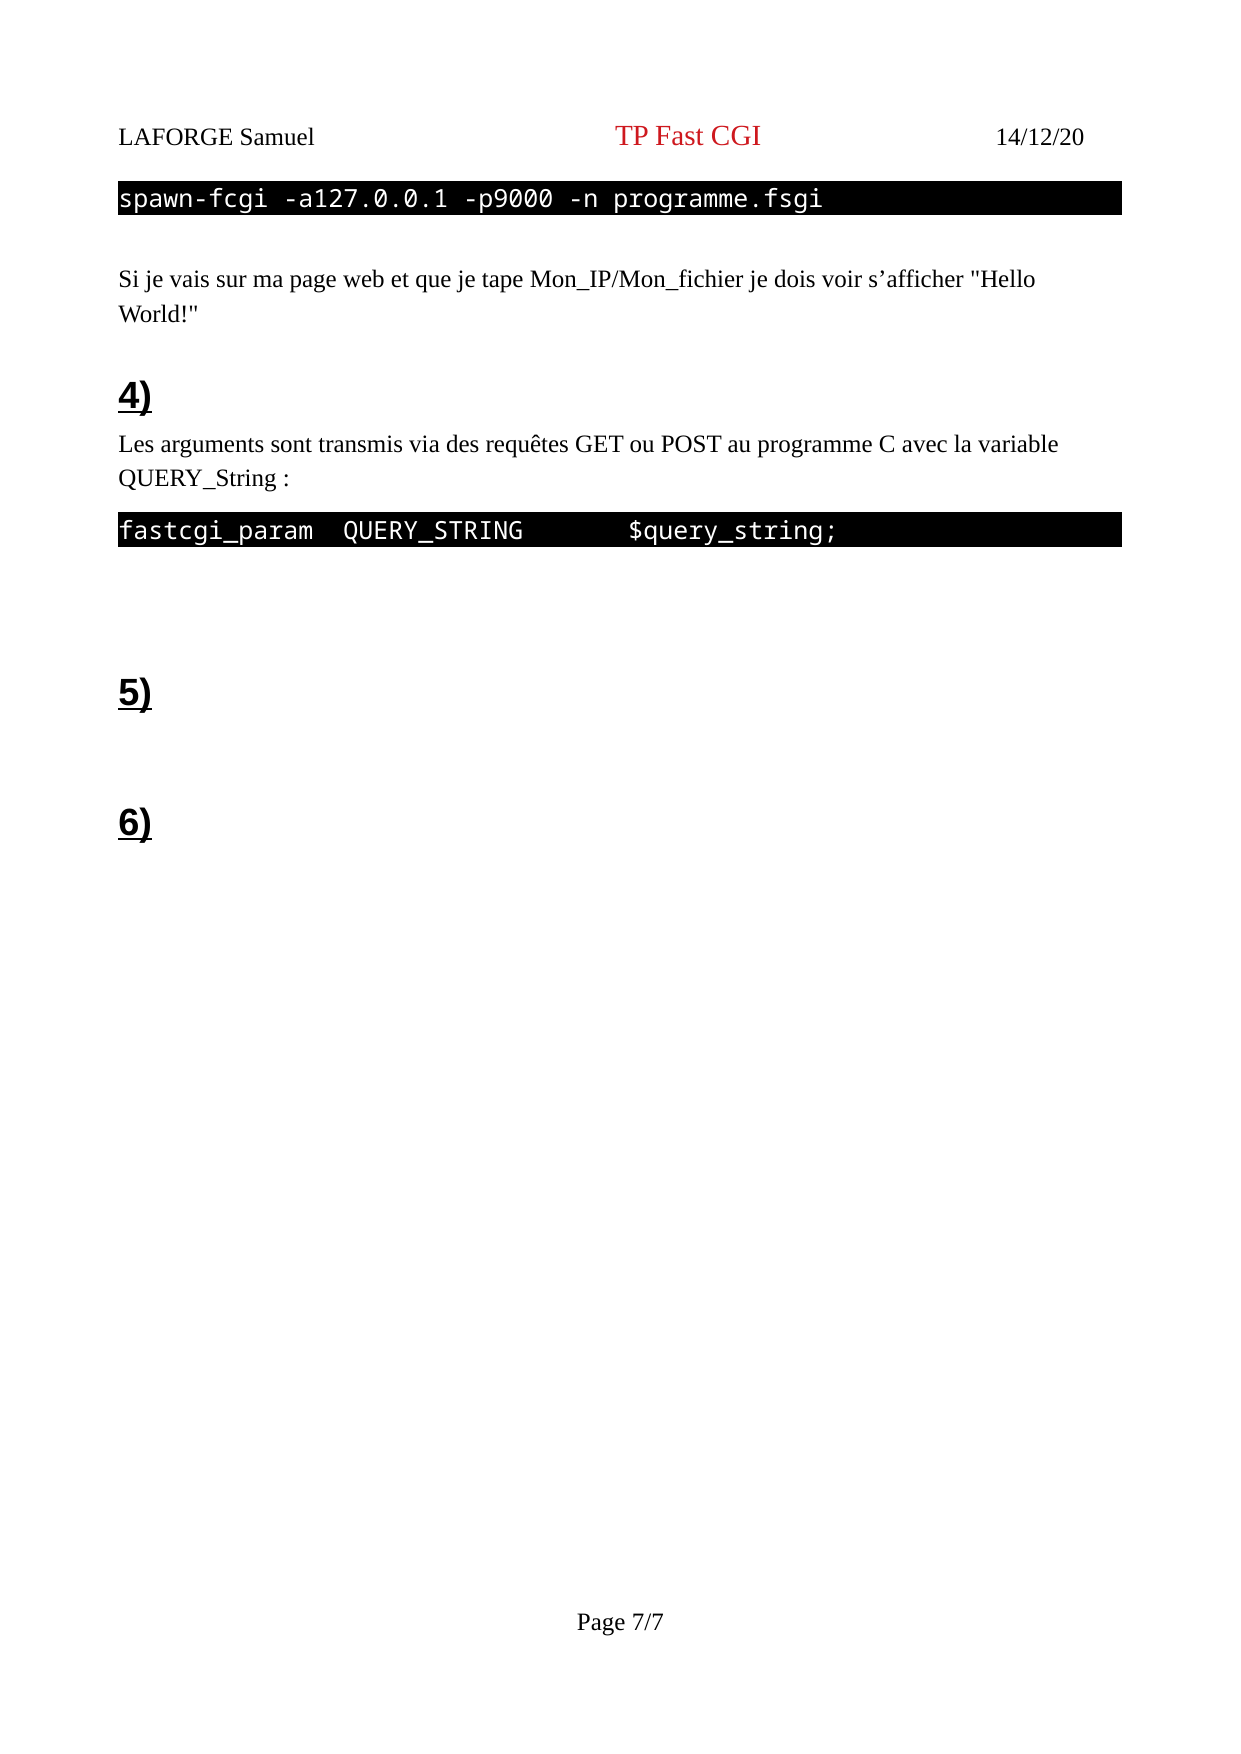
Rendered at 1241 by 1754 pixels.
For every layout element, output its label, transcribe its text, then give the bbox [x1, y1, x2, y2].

text Si je vais sur ma page web et que je tape Mon_IP/Mon_fichier je dois voir s’afficher "Hello World!" [118, 264, 1122, 327]
text Les arguments sont transmis via des requêtes GET ou POST au programme C avec la variable QUERY_String : [118, 429, 1122, 492]
text fastcgi_param QUERY_STRING $query_string; [118, 512, 1122, 547]
subtitle 6) [118, 800, 1122, 843]
subtitle 5) [118, 670, 1122, 713]
text spawn-fcgi -a127.0.0.1 -p9000 -n programme.fsgi [118, 181, 1122, 215]
subtitle 4) [118, 373, 1122, 416]
